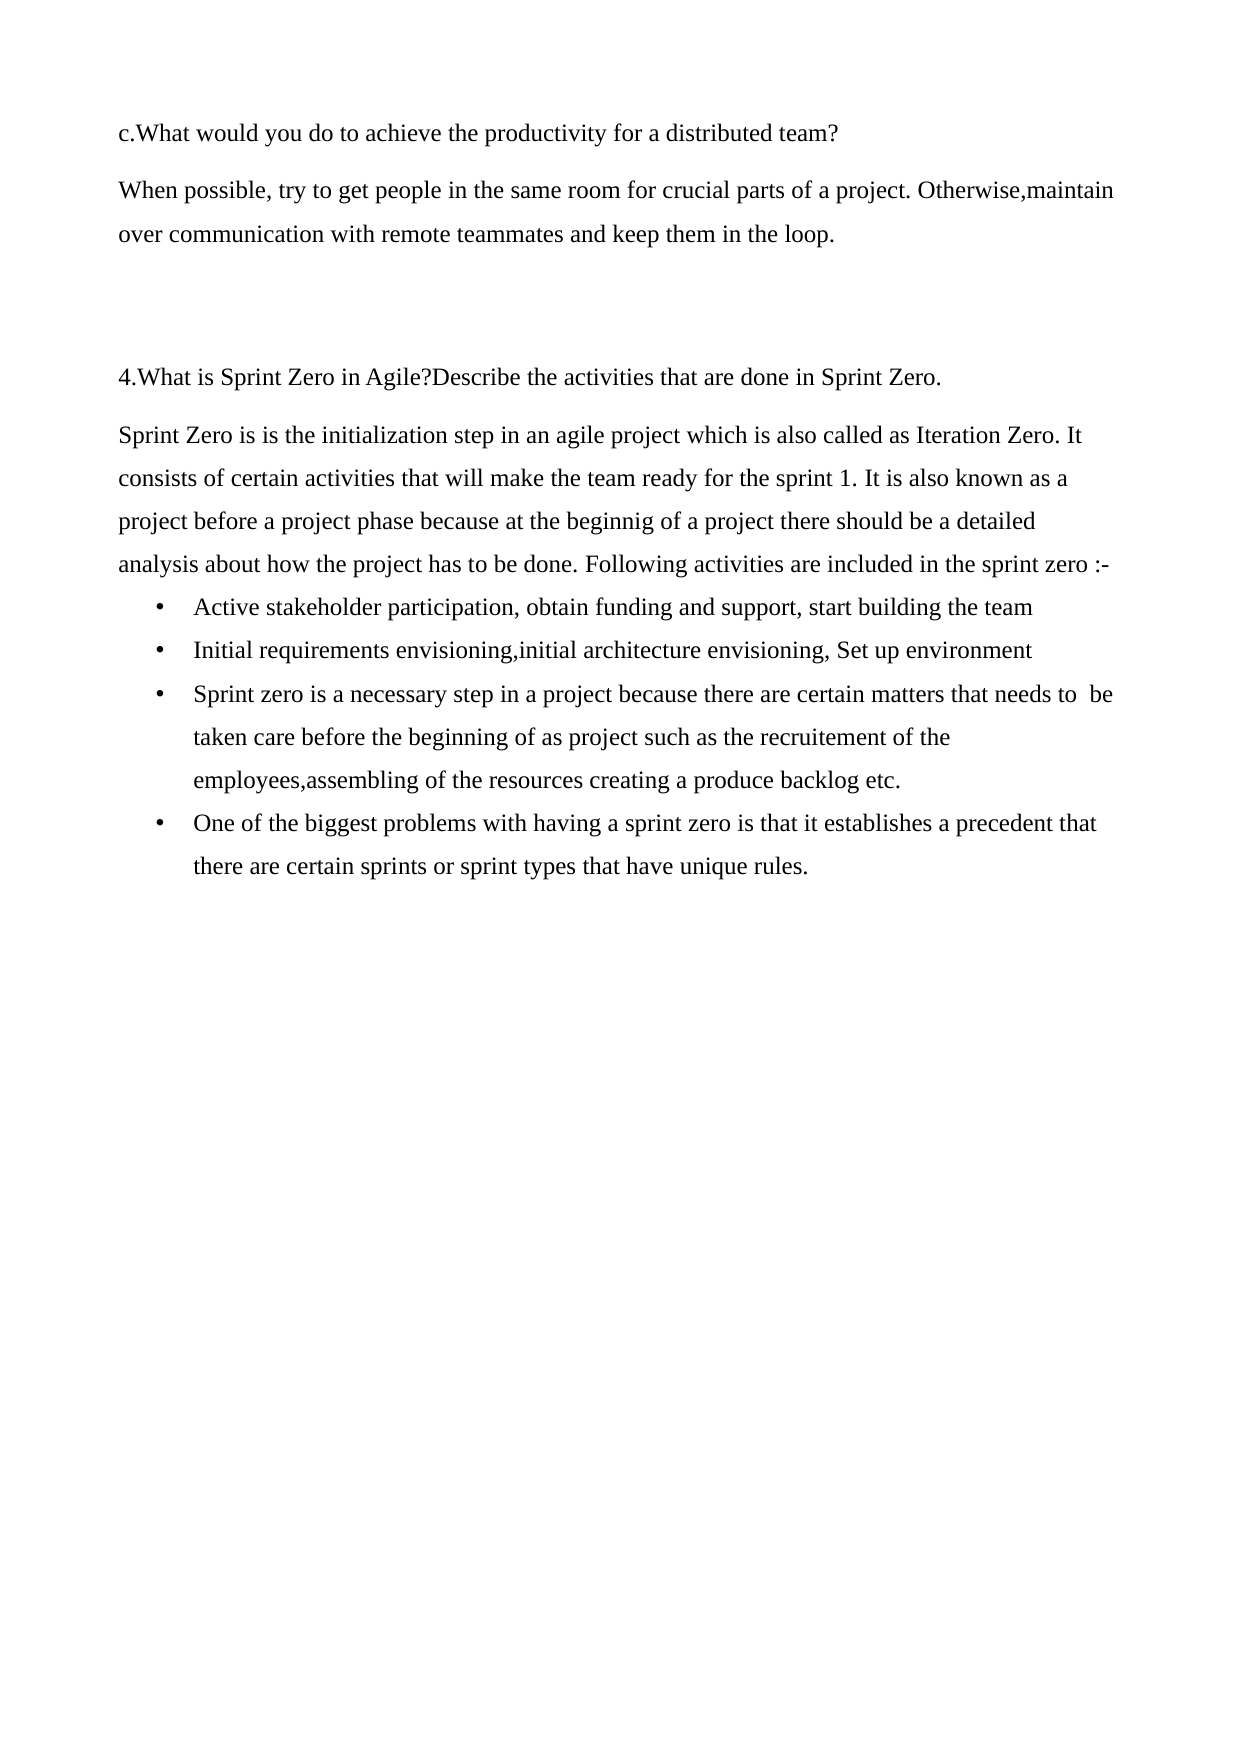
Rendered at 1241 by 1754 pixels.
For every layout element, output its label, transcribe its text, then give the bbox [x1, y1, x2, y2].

list Active stakeholder participation, obtain funding and support, start building the team [156, 592, 1122, 621]
list One of the biggest problems with having a sprint zero is that it establishes a precedent that there are certain sprints or sprint types that have unique rules. [156, 808, 1122, 880]
text 4.What is Sprint Zero in Agile?Describe the activities that are done in Sprint Zero. [118, 362, 1122, 391]
text When possible, try to get people in the same room for crucial parts of a project. Otherwise,maintain over communication with remote teammates and keep them in the loop. [118, 176, 1122, 247]
list Initial requirements envisioning,initial architecture envisioning, Set up environment [156, 636, 1122, 664]
text Sprint Zero is is the initialization step in an agile project which is also called as Iteration Zero. It consists of certain activities that will make the team ready for the sprint 1. It is also known as a project before a project phase because at the beginnig of a project there should be a detailed analysis about how the project has to be done. Following activities are included in the sprint zero :- [118, 420, 1122, 578]
list Sprint zero is a necessary step in a project because there are certain matters that needs to be taken care before the beginning of as project such as the recruitement of the employees,assembling of the resources creating a produce backlog etc. [156, 679, 1122, 794]
text c.What would you do to achieve the productivity for a distributed team? [118, 118, 1122, 147]
